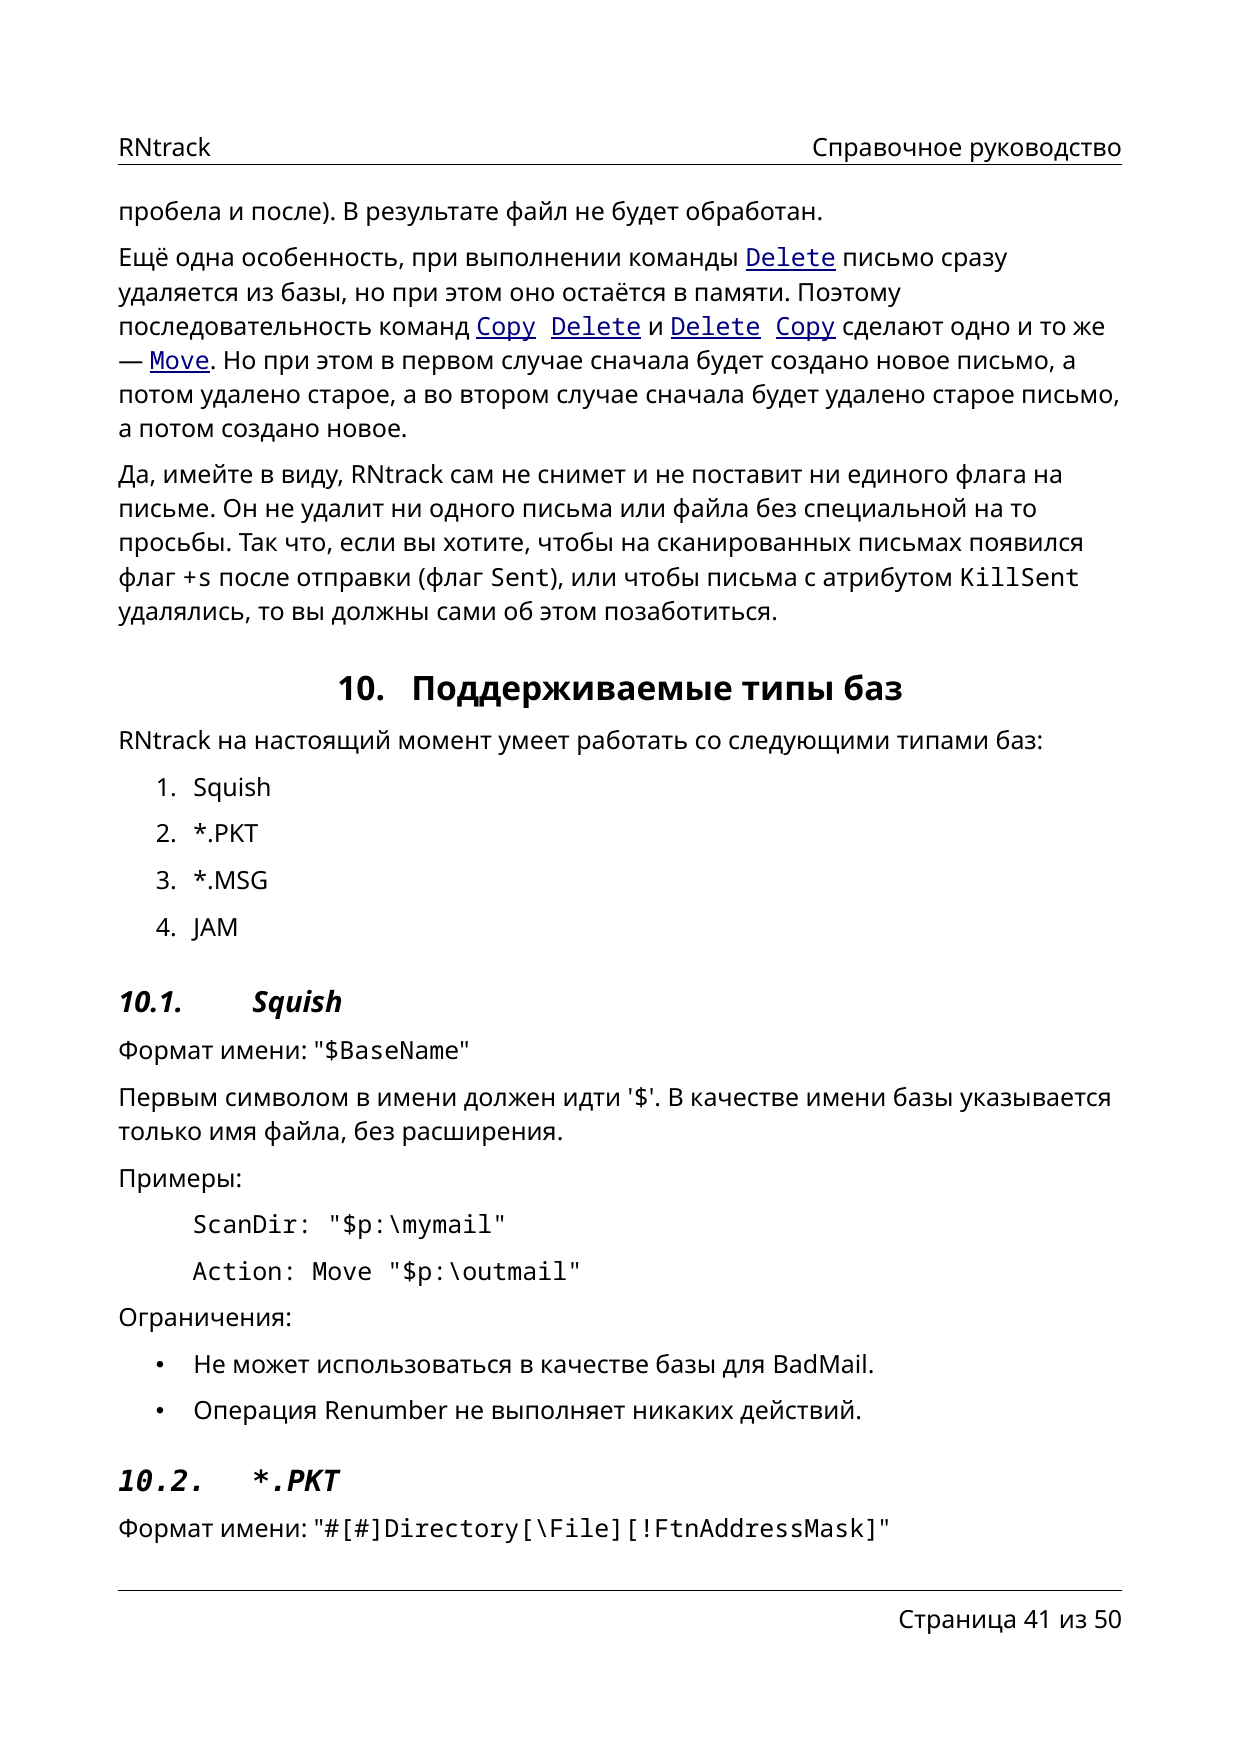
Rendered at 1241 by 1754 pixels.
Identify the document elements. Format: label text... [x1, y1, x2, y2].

text Да, имейте в виду, RNtrack сам не снимет и не поставит ни единого флага на письме. Он не удалит ни одного письма или файла без специальной на то просьбы. Так что, если вы хотите, чтобы на сканированных письмах появился флаг +s после отправки (флаг Sent), или чтобы письма с атрибутом KillSent удалялись, то вы должны сами об этом позаботиться. [118, 457, 1122, 627]
list *.PKT [156, 816, 1122, 850]
text Формат имени: "$BaseName" [118, 1033, 1122, 1067]
text Ещё одна особенность, при выполнении команды Delete письмо сразу удаляется из базы, но при этом оно остаётся в памяти. Поэтому последовательность команд Copy Delete и Delete Copy сделают одно и то же — Move. Но при этом в первом случае сначала будет создано новое письмо, а потом удалено старое, а во втором случае сначала будет удалено старое письмо, а потом создано новое. [118, 240, 1122, 444]
text Формат имени: "#[#]Directory[\File][!FtnAddressMask]" [118, 1511, 1122, 1545]
subtitle Squish [118, 981, 1122, 1021]
text ScanDir: "$p:\mymail" [192, 1207, 1122, 1241]
list Squish [156, 769, 1122, 804]
list *.MSG [156, 863, 1122, 897]
text RNtrack на настоящий момент умеет работать со следующими типами баз: [118, 723, 1122, 757]
list Операция Renumber не выполняет никаких действий. [156, 1393, 1122, 1427]
text Первым символом в имени должен идти '$'. В качестве имени базы указывается только имя файла, без расширения. [118, 1079, 1122, 1148]
list JAM [156, 909, 1122, 943]
text Примеры: [118, 1160, 1122, 1194]
text Action: Move "$p:\outmail" [192, 1253, 1122, 1287]
list Не может использоваться в качестве базы для BadMail. [156, 1346, 1122, 1381]
subtitle *.PKT [118, 1464, 1122, 1498]
text пробела и после). В результате файл не будет обработан. [118, 193, 1122, 228]
subtitle Поддерживаемые типы баз [118, 665, 1122, 711]
text Ограничения: [118, 1300, 1122, 1334]
